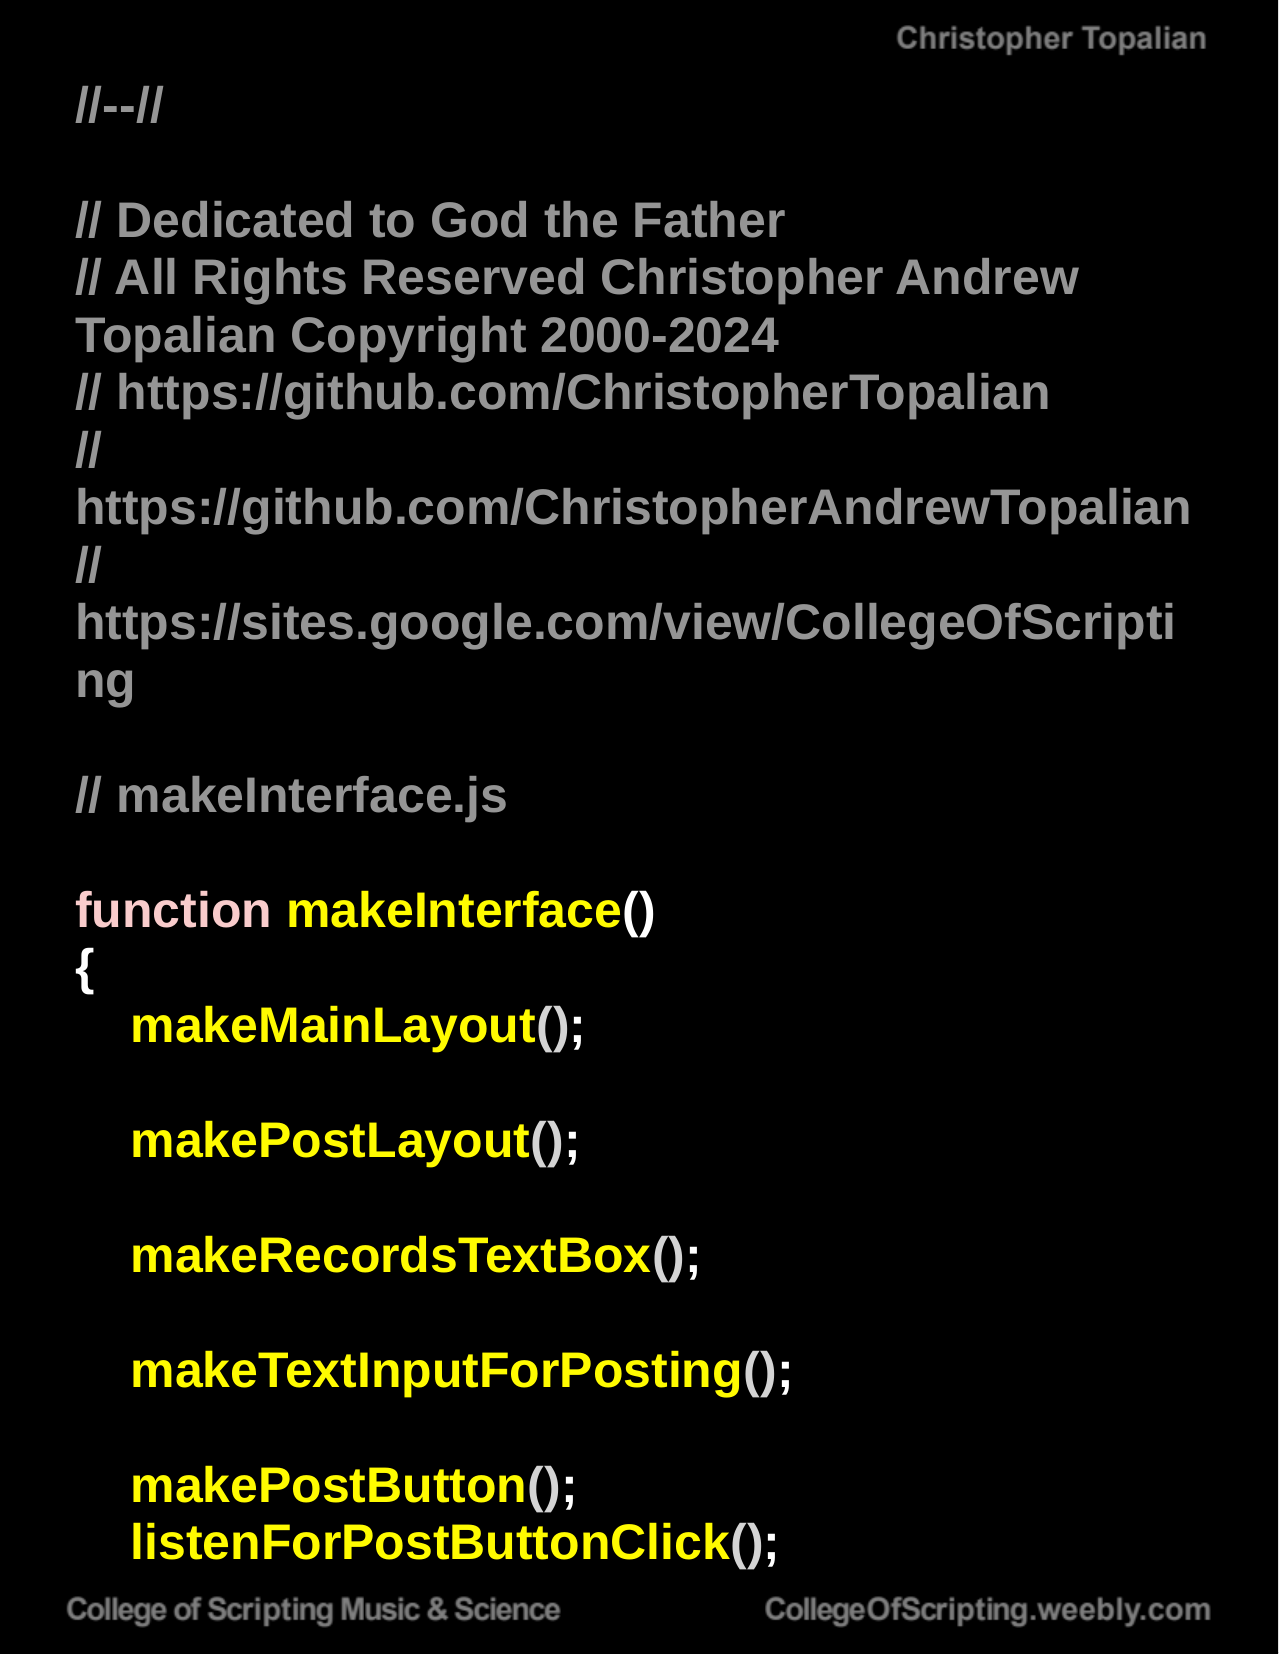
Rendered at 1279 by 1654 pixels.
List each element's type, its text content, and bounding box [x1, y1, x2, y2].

text // Dedicated to God the Father [75, 190, 1203, 247]
text listenForPostButtonClick(); [75, 1512, 1203, 1570]
text makePostButton(); [75, 1455, 1203, 1512]
text // https://github.com/ChristopherAndrewTopalian [75, 420, 1203, 535]
text // https://sites.google.com/view/CollegeOfScripting [75, 535, 1203, 707]
text makeRecordsTextBox(); [75, 1225, 1203, 1282]
text //--// [75, 75, 1203, 132]
text makeTextInputForPosting(); [75, 1340, 1203, 1397]
text { [75, 937, 1203, 995]
text // All Rights Reserved Christopher Andrew Topalian Copyright 2000-2024 [75, 247, 1203, 362]
text makePostLayout(); [75, 1110, 1203, 1167]
text function makeInterface() [75, 880, 1203, 937]
text // makeInterface.js [75, 765, 1203, 822]
text makeMainLayout(); [75, 995, 1203, 1052]
text // https://github.com/ChristopherTopalian [75, 362, 1203, 420]
